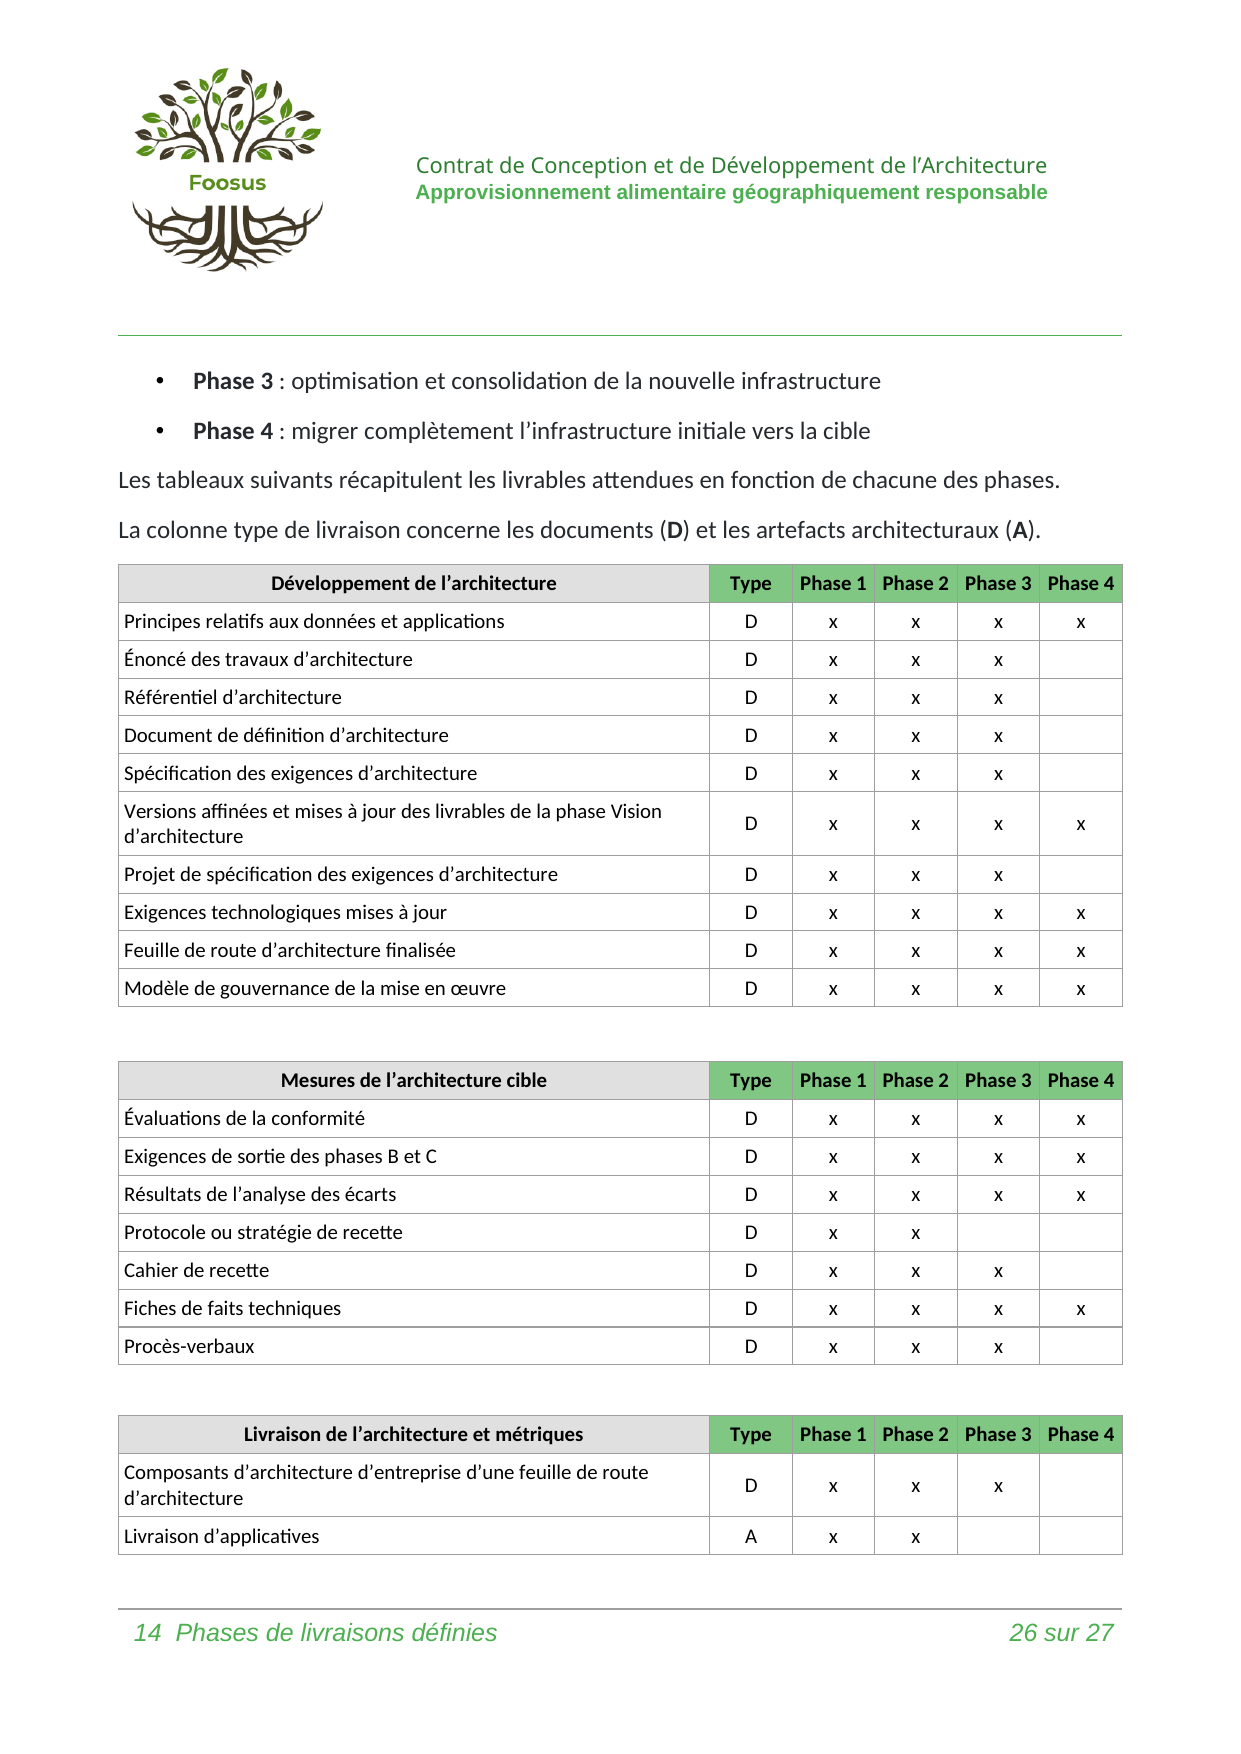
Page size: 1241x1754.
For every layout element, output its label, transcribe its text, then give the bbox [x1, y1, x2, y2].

table_cell x [875, 1517, 957, 1554]
table_cell D [710, 1252, 792, 1288]
table_header Phase 2 [875, 565, 957, 602]
table_cell D [710, 792, 792, 854]
table_cell x [793, 1214, 874, 1251]
table_cell x [958, 792, 1039, 854]
table_cell Principes relatifs aux données et applications [119, 603, 709, 639]
table_cell x [793, 894, 874, 930]
table_cell x [793, 969, 874, 1006]
table_cell A [710, 1517, 792, 1554]
table_cell Procès-verbaux [119, 1328, 709, 1364]
table_header Développement de l’architecture [119, 565, 709, 602]
table_cell D [710, 1454, 792, 1516]
table_cell Cahier de recette [119, 1252, 709, 1288]
table_cell D [710, 1176, 792, 1213]
table_header Phase 1 [793, 1416, 874, 1453]
table_header Phase 1 [793, 565, 874, 602]
table_cell Exigences de sortie des phases B et C [119, 1138, 709, 1175]
table_cell x [958, 1176, 1039, 1213]
table_cell x [1040, 894, 1122, 930]
table_cell x [875, 641, 957, 677]
table_cell x [793, 1252, 874, 1288]
table_cell x [958, 716, 1039, 753]
table_cell x [958, 969, 1039, 1006]
table_cell [1040, 1214, 1122, 1251]
table_cell x [875, 894, 957, 930]
table_cell D [710, 679, 792, 715]
table_cell x [793, 716, 874, 753]
table_cell x [875, 1138, 957, 1175]
table_cell x [958, 679, 1039, 715]
table_cell x [958, 641, 1039, 677]
table_header Livraison de l’architecture et métriques [119, 1416, 709, 1453]
table_cell x [1040, 931, 1122, 968]
table_cell Document de définition d’architecture [119, 716, 709, 753]
table_cell Feuille de route d’architecture finalisée [119, 931, 709, 968]
table_cell D [710, 1214, 792, 1251]
table_cell x [1040, 1290, 1122, 1326]
table_cell x [875, 754, 957, 791]
table_cell D [710, 1138, 792, 1175]
table_cell Évaluations de la conformité [119, 1100, 709, 1137]
table_header Phase 4 [1040, 1416, 1122, 1453]
table_cell [1040, 641, 1122, 677]
table_cell D [710, 641, 792, 677]
table_cell Versions affinées et mises à jour des livrables de la phase Vision d’architecture [119, 792, 709, 854]
table_cell [958, 1214, 1039, 1251]
table_cell Composants d’architecture d’entreprise d’une feuille de route d’architecture [119, 1454, 709, 1516]
table_cell x [793, 1138, 874, 1175]
table_cell [1040, 1328, 1122, 1364]
table_cell [1040, 856, 1122, 892]
table_cell x [793, 1517, 874, 1554]
table_cell Fiches de faits techniques [119, 1290, 709, 1326]
table_cell x [793, 641, 874, 677]
table_header Phase 4 [1040, 1062, 1122, 1099]
table_cell Énoncé des travaux d’architecture [119, 641, 709, 677]
table_header Type [710, 565, 792, 602]
table_header Phase 3 [958, 1062, 1039, 1099]
list Phase 4 : migrer complètement l’infrastructure initiale vers la cible [156, 415, 1122, 445]
table_cell x [875, 1328, 957, 1364]
table_cell x [875, 792, 957, 854]
table_cell x [958, 1290, 1039, 1326]
table_cell x [1040, 1138, 1122, 1175]
table_cell D [710, 716, 792, 753]
table_cell x [793, 1176, 874, 1213]
table_cell x [875, 931, 957, 968]
table_cell x [793, 792, 874, 854]
table_cell x [875, 856, 957, 892]
table_header Phase 3 [958, 1416, 1039, 1453]
table_cell D [710, 1328, 792, 1364]
table_cell x [958, 754, 1039, 791]
table_cell x [793, 931, 874, 968]
table_cell x [875, 1214, 957, 1251]
table_cell Livraison d’applicatives [119, 1517, 709, 1554]
table_cell x [958, 931, 1039, 968]
table_cell x [875, 1176, 957, 1213]
table_cell x [793, 1290, 874, 1326]
table_cell Projet de spécification des exigences d’architecture [119, 856, 709, 892]
table_header Phase 2 [875, 1062, 957, 1099]
table_header Phase 2 [875, 1416, 957, 1453]
text La colonne type de livraison concerne les documents (D) et les artefacts architecturaux (A). [118, 514, 1122, 544]
table_cell Spécification des exigences d’architecture [119, 754, 709, 791]
table_cell [1040, 679, 1122, 715]
table_cell x [958, 1100, 1039, 1137]
table_cell x [875, 1290, 957, 1326]
table_cell x [958, 1454, 1039, 1516]
table_cell Résultats de l’analyse des écarts [119, 1176, 709, 1213]
picture [121, 62, 334, 278]
table_cell x [793, 679, 874, 715]
table_cell [1040, 1252, 1122, 1288]
table_cell x [1040, 792, 1122, 854]
table_cell [1040, 1517, 1122, 1554]
table_cell [958, 1517, 1039, 1554]
table_cell x [875, 1100, 957, 1137]
table_cell x [793, 1328, 874, 1364]
table_cell x [793, 754, 874, 791]
table_cell Exigences technologiques mises à jour [119, 894, 709, 930]
table_cell [1040, 1454, 1122, 1516]
table_cell x [958, 1138, 1039, 1175]
table_cell D [710, 1290, 792, 1326]
table_cell x [958, 856, 1039, 892]
table_cell x [875, 679, 957, 715]
table_header Mesures de l’architecture cible [119, 1062, 709, 1099]
table_cell x [793, 1100, 874, 1137]
table_cell x [875, 969, 957, 1006]
table_header Type [710, 1416, 792, 1453]
table_cell x [875, 1454, 957, 1516]
table_cell x [1040, 1176, 1122, 1213]
table_header Phase 3 [958, 565, 1039, 602]
table_cell Protocole ou stratégie de recette [119, 1214, 709, 1251]
table_cell x [1040, 969, 1122, 1006]
table_cell x [875, 603, 957, 639]
table_cell x [958, 603, 1039, 639]
table_header Type [710, 1062, 792, 1099]
table_cell D [710, 969, 792, 1006]
table_cell Référentiel d’architecture [119, 679, 709, 715]
table_cell x [1040, 1100, 1122, 1137]
list Phase 3 : optimisation et consolidation de la nouvelle infrastructure [156, 365, 1122, 396]
table_cell x [958, 1252, 1039, 1288]
table_cell x [875, 716, 957, 753]
table_cell D [710, 856, 792, 892]
table_header Phase 4 [1040, 565, 1122, 602]
table_cell x [958, 1328, 1039, 1364]
table_cell x [793, 1454, 874, 1516]
table_cell D [710, 894, 792, 930]
table_cell D [710, 603, 792, 639]
table_cell x [793, 856, 874, 892]
table_cell [1040, 716, 1122, 753]
table_cell x [793, 603, 874, 639]
table_cell D [710, 754, 792, 791]
table_cell D [710, 931, 792, 968]
table_cell x [1040, 603, 1122, 639]
table_cell Modèle de gouvernance de la mise en œuvre [119, 969, 709, 1006]
table_cell [1040, 754, 1122, 791]
table_cell x [875, 1252, 957, 1288]
table_cell D [710, 1100, 792, 1137]
text Les tableaux suivants récapitulent les livrables attendues en fonction de chacune des phases. [118, 464, 1122, 495]
table_header Phase 1 [793, 1062, 874, 1099]
table_cell x [958, 894, 1039, 930]
